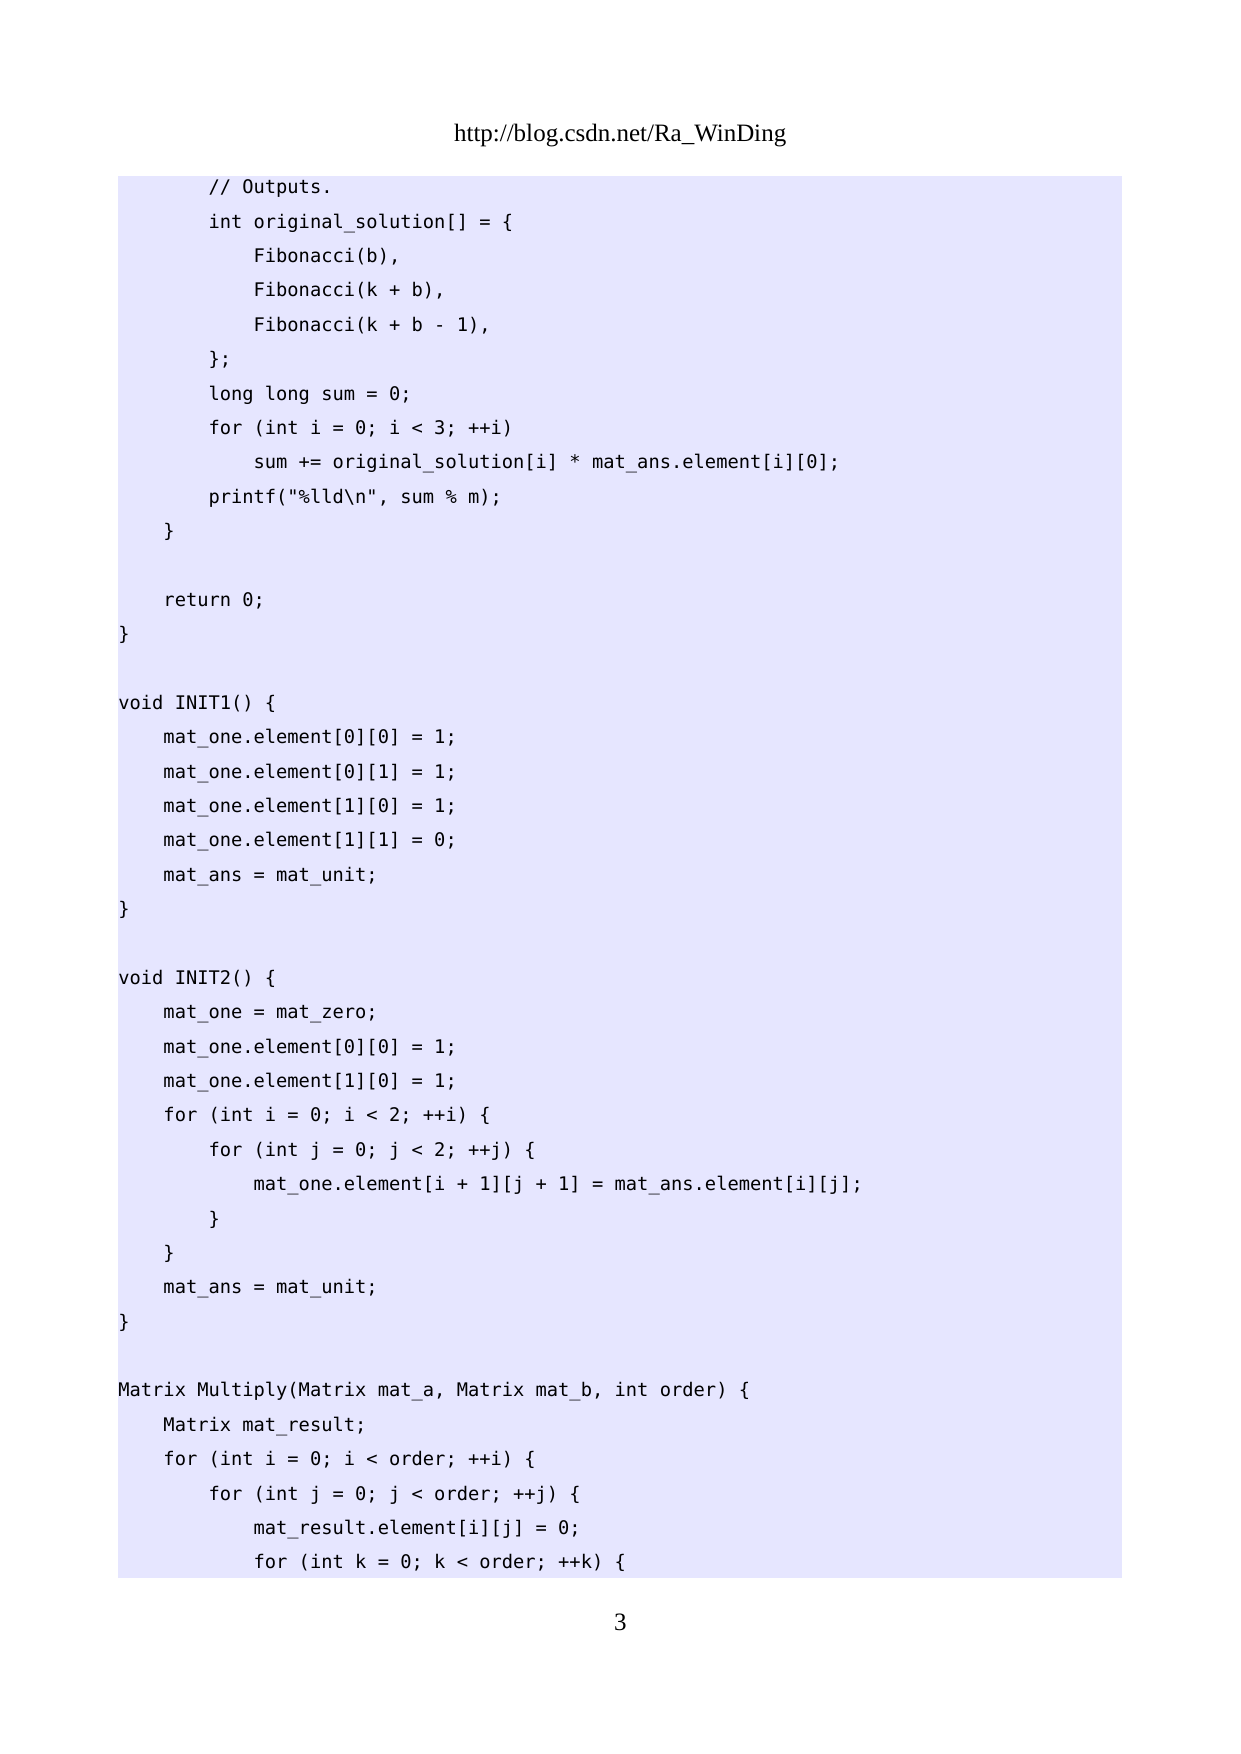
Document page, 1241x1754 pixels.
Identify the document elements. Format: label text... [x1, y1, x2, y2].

text for (int k = 0; k < order; ++k) { [118, 1551, 1122, 1573]
text for (int i = 0; i < 2; ++i) { [118, 1104, 1122, 1126]
text } [118, 623, 1122, 645]
text sum += original_solution[i] * mat_ans.element[i][0]; [118, 451, 1122, 473]
text Matrix Multiply(Matrix mat_a, Matrix mat_b, int order) { [118, 1379, 1122, 1401]
text }; [118, 348, 1122, 370]
text } [118, 898, 1122, 920]
text Matrix mat_result; [118, 1414, 1122, 1436]
text for (int i = 0; i < 3; ++i) [118, 417, 1122, 439]
text int original_solution[] = { [118, 211, 1122, 233]
text for (int j = 0; j < order; ++j) { [118, 1483, 1122, 1504]
text void INIT2() { [118, 967, 1122, 989]
text // Outputs. [118, 176, 1122, 198]
text } [118, 520, 1122, 542]
text mat_ans = mat_unit; [118, 1276, 1122, 1298]
text mat_one.element[1][0] = 1; [118, 795, 1122, 817]
text return 0; [118, 589, 1122, 611]
text } [118, 1311, 1122, 1333]
text mat_one.element[0][0] = 1; [118, 1036, 1122, 1058]
text Fibonacci(b), [118, 245, 1122, 267]
text for (int i = 0; i < order; ++i) { [118, 1448, 1122, 1470]
text printf("%lld\n", sum % m); [118, 486, 1122, 508]
text mat_one.element[1][0] = 1; [118, 1070, 1122, 1092]
text mat_one.element[1][1] = 0; [118, 829, 1122, 851]
text mat_result.element[i][j] = 0; [118, 1517, 1122, 1539]
text Fibonacci(k + b), [118, 279, 1122, 301]
text mat_one.element[0][0] = 1; [118, 726, 1122, 748]
text void INIT1() { [118, 692, 1122, 714]
text } [118, 1208, 1122, 1229]
text mat_one.element[i + 1][j + 1] = mat_ans.element[i][j]; [118, 1173, 1122, 1195]
text } [118, 1242, 1122, 1264]
text mat_ans = mat_unit; [118, 864, 1122, 886]
text mat_one = mat_zero; [118, 1001, 1122, 1023]
text for (int j = 0; j < 2; ++j) { [118, 1139, 1122, 1161]
text long long sum = 0; [118, 383, 1122, 404]
text Fibonacci(k + b - 1), [118, 314, 1122, 336]
text mat_one.element[0][1] = 1; [118, 761, 1122, 783]
